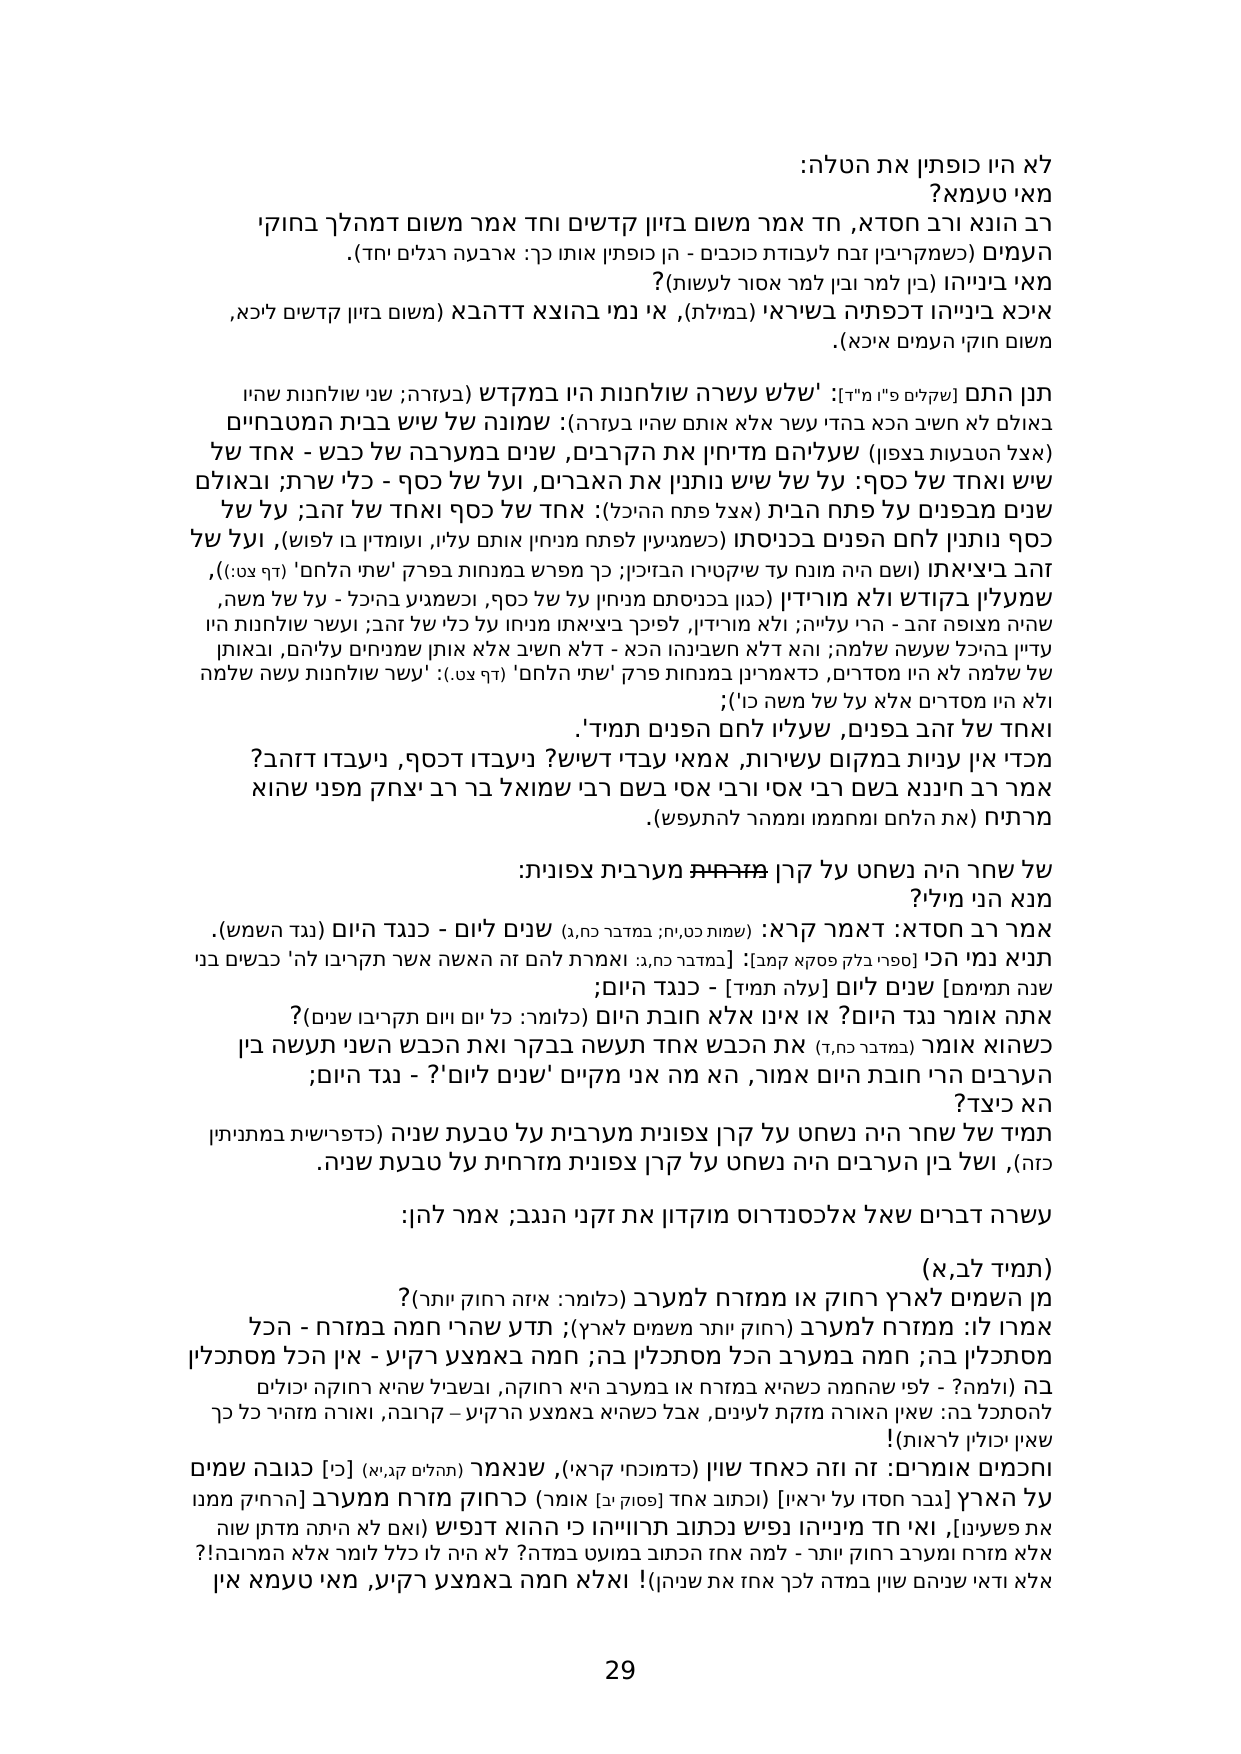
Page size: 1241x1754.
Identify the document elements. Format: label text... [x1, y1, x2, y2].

text אמר רב חיננא בשם רבי אסי ורבי אסי בשם רבי שמואל בר רב יצחק מפני שהוא מרתיח (את הלחם ומחממו וממהר להתעפש). [187, 773, 1053, 831]
text אתה אומר נגד היום? או אינו אלא חובת היום (כלומר: כל יום ויום תקריבו שנים)? [187, 1001, 1053, 1031]
text תנן התם [שקלים פ"ו מ"ד]: 'שלש עשרה שולחנות היו במקדש (בעזרה; שני שולחנות שהיו באולם לא חשיב הכא בהדי עשר אלא אותם שהיו בעזרה): שמונה של שיש בבית המטבחיים (אצל הטבעות בצפון) שעליהם מדיחין את הקרבים, שנים במערבה של כבש - אחד של שיש ואחד של כסף: על של שיש נותנין את האברים, ועל של כסף - כלי שרת; ובאולם שנים מבפנים על פתח הבית (אצל פתח ההיכל): אחד של כסף ואחד של זהב; על של כסף נותנין לחם הפנים בכניסתו (כשמגיעין לפתח מניחין אותם עליו, ועומדין בו לפוש), ועל של זהב ביציאתו (ושם היה מונח עד שיקטירו הבזיכין; כך מפרש במנחות בפרק 'שתי הלחם' (דף צט:)), שמעלין בקודש ולא מורידין (כגון בכניסתם מניחין על של כסף, וכשמגיע בהיכל - על של משה, שהיה מצופה זהב - הרי עלייה; ולא מורידין, לפיכך ביציאתו מניחו על כלי של זהב; ועשר שולחנות היו עדיין בהיכל שעשה שלמה; והא דלא חשבינהו הכא - דלא חשיב אלא אותן שמניחים עליהם, ובאותן של שלמה לא היו מסדרים, כדאמרינן במנחות פרק 'שתי הלחם' (דף צט.): 'עשר שולחנות עשה שלמה ולא היו מסדרים אלא על של משה כו'); [187, 378, 1053, 715]
text אמר רב חסדא: דאמר קרא: (שמות כט,יח; במדבר כח,ג) שנים ליום - כנגד היום (נגד השמש). [187, 914, 1053, 943]
text מאי בינייהו (בין למר ובין למר אסור לעשות)? [187, 267, 1053, 296]
text תמיד של שחר היה נשחט על קרן צפונית מערבית על טבעת שניה (כדפרישית במתניתין כזה), ושל בין הערבים היה נשחט על קרן צפונית מזרחית על טבעת שניה. [187, 1118, 1053, 1177]
text רב הונא ורב חסדא, חד אמר משום בזיון קדשים וחד אמר משום דמהלך בחוקי העמים (כשמקריבין זבח לעבודת כוכבים - הן כופתין אותו כך: ארבעה רגלים יחד). [187, 208, 1053, 267]
text לא היו כופתין את הטלה: [187, 150, 1053, 179]
text אמרו לו: ממזרח למערב (רחוק יותר משמים לארץ); תדע שהרי חמה במזרח - הכל מסתכלין בה; חמה במערב הכל מסתכלין בה; חמה באמצע רקיע - אין הכל מסתכלין בה (ולמה? - לפי שהחמה כשהיא במזרח או במערב היא רחוקה, ובשביל שהיא רחוקה יכולים להסתכל בה: שאין האורה מזקת לעינים, אבל כשהיא באמצע הרקיע – קרובה, ואורה מזהיר כל כך שאין יכולין לראות)! [187, 1312, 1053, 1453]
text עשרה דברים שאל אלכסנדרוס מוקדון את זקני הנגב; אמר להן: [187, 1201, 1053, 1230]
text מכדי אין עניות במקום עשירות, אמאי עבדי דשיש? ניעבדו דכסף, ניעבדו דזהב? [187, 744, 1053, 773]
text (תמיד לב,א) [187, 1254, 1053, 1283]
text מנא הני מילי? [187, 885, 1053, 914]
text כשהוא אומר (במדבר כח,ד) את הכבש אחד תעשה בבקר ואת הכבש השני תעשה בין הערבים הרי חובת היום אמור, הא מה אני מקיים 'שנים ליום'? - נגד היום; [187, 1031, 1053, 1089]
text איכא בינייהו דכפתיה בשיראי (במילת), אי נמי בהוצא דדהבא (משום בזיון קדשים ליכא, משום חוקי העמים איכא). [187, 296, 1053, 354]
text מאי טעמא? [187, 179, 1053, 208]
text וחכמים אומרים: זה וזה כאחד שוין (כדמוכחי קראי), שנאמר (תהלים קג,יא) [כי] כגובה שמים על הארץ [גבר חסדו על יראיו] (וכתוב אחד [פסוק יב] אומר) כרחוק מזרח ממערב [הרחיק ממנו את פשעינו], ואי חד מינייהו נפיש נכתוב תרווייהו כי ההוא דנפיש (ואם לא היתה מדתן שוה אלא מזרח ומערב רחוק יותר - למה אחז הכתוב במועט במדה? לא היה לו כלל לומר אלא המרובה!? אלא ודאי שניהם שוין במדה לכך אחז את שניהן)! ואלא חמה באמצע רקיע, מאי טעמא אין [187, 1453, 1053, 1595]
text מן השמים לארץ רחוק או ממזרח למערב (כלומר: איזה רחוק יותר)? [187, 1283, 1053, 1312]
text של שחר היה נשחט על קרן מזרחית מערבית צפונית: [187, 856, 1053, 885]
text ואחד של זהב בפנים, שעליו לחם הפנים תמיד'. [187, 715, 1053, 744]
text תניא נמי הכי [ספרי בלק פסקא קמב]: [במדבר כח,ג: ואמרת להם זה האשה אשר תקריבו לה' כבשים בני שנה תמימם] שנים ליום [עלה תמיד] - כנגד היום; [187, 943, 1053, 1001]
text הא כיצד? [187, 1089, 1053, 1118]
